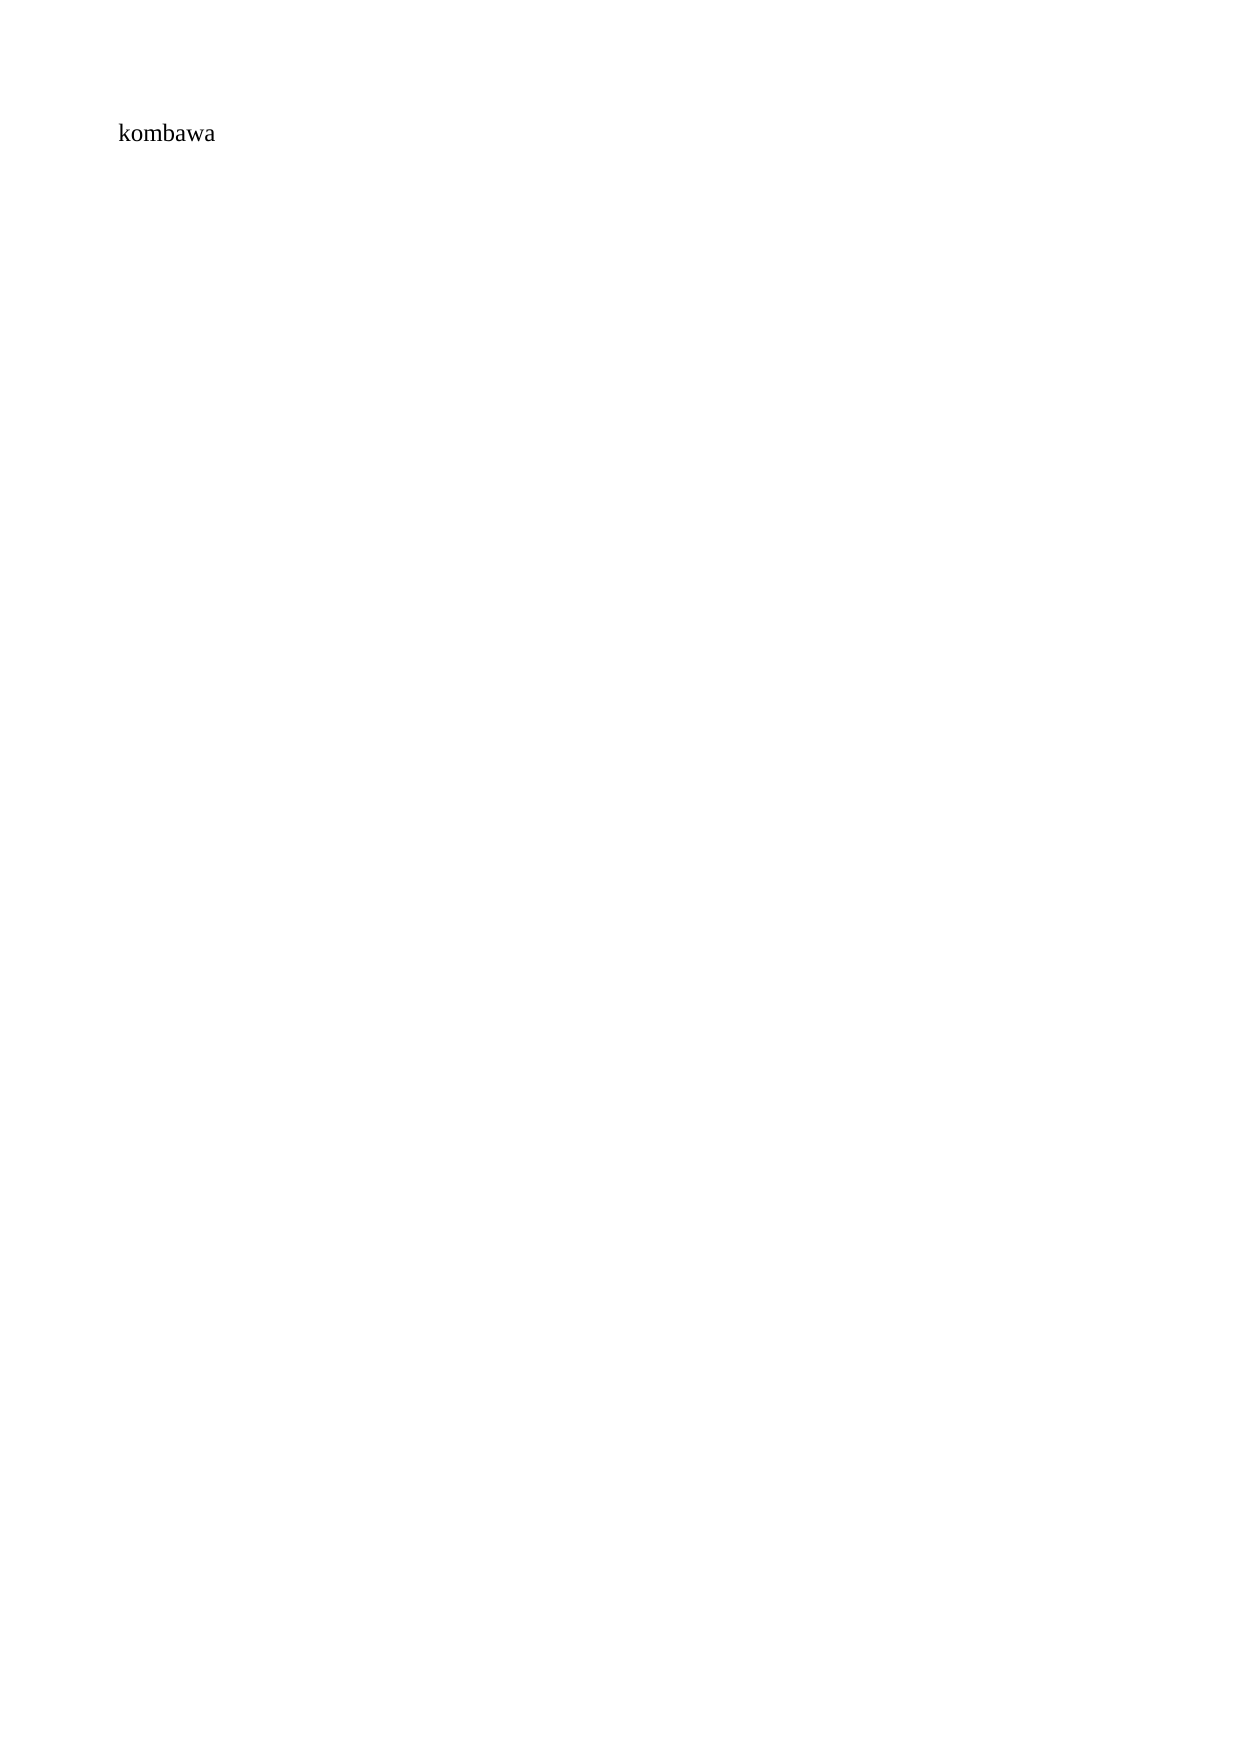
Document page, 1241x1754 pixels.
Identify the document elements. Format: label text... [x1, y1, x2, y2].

text kombawa [118, 118, 1122, 147]
